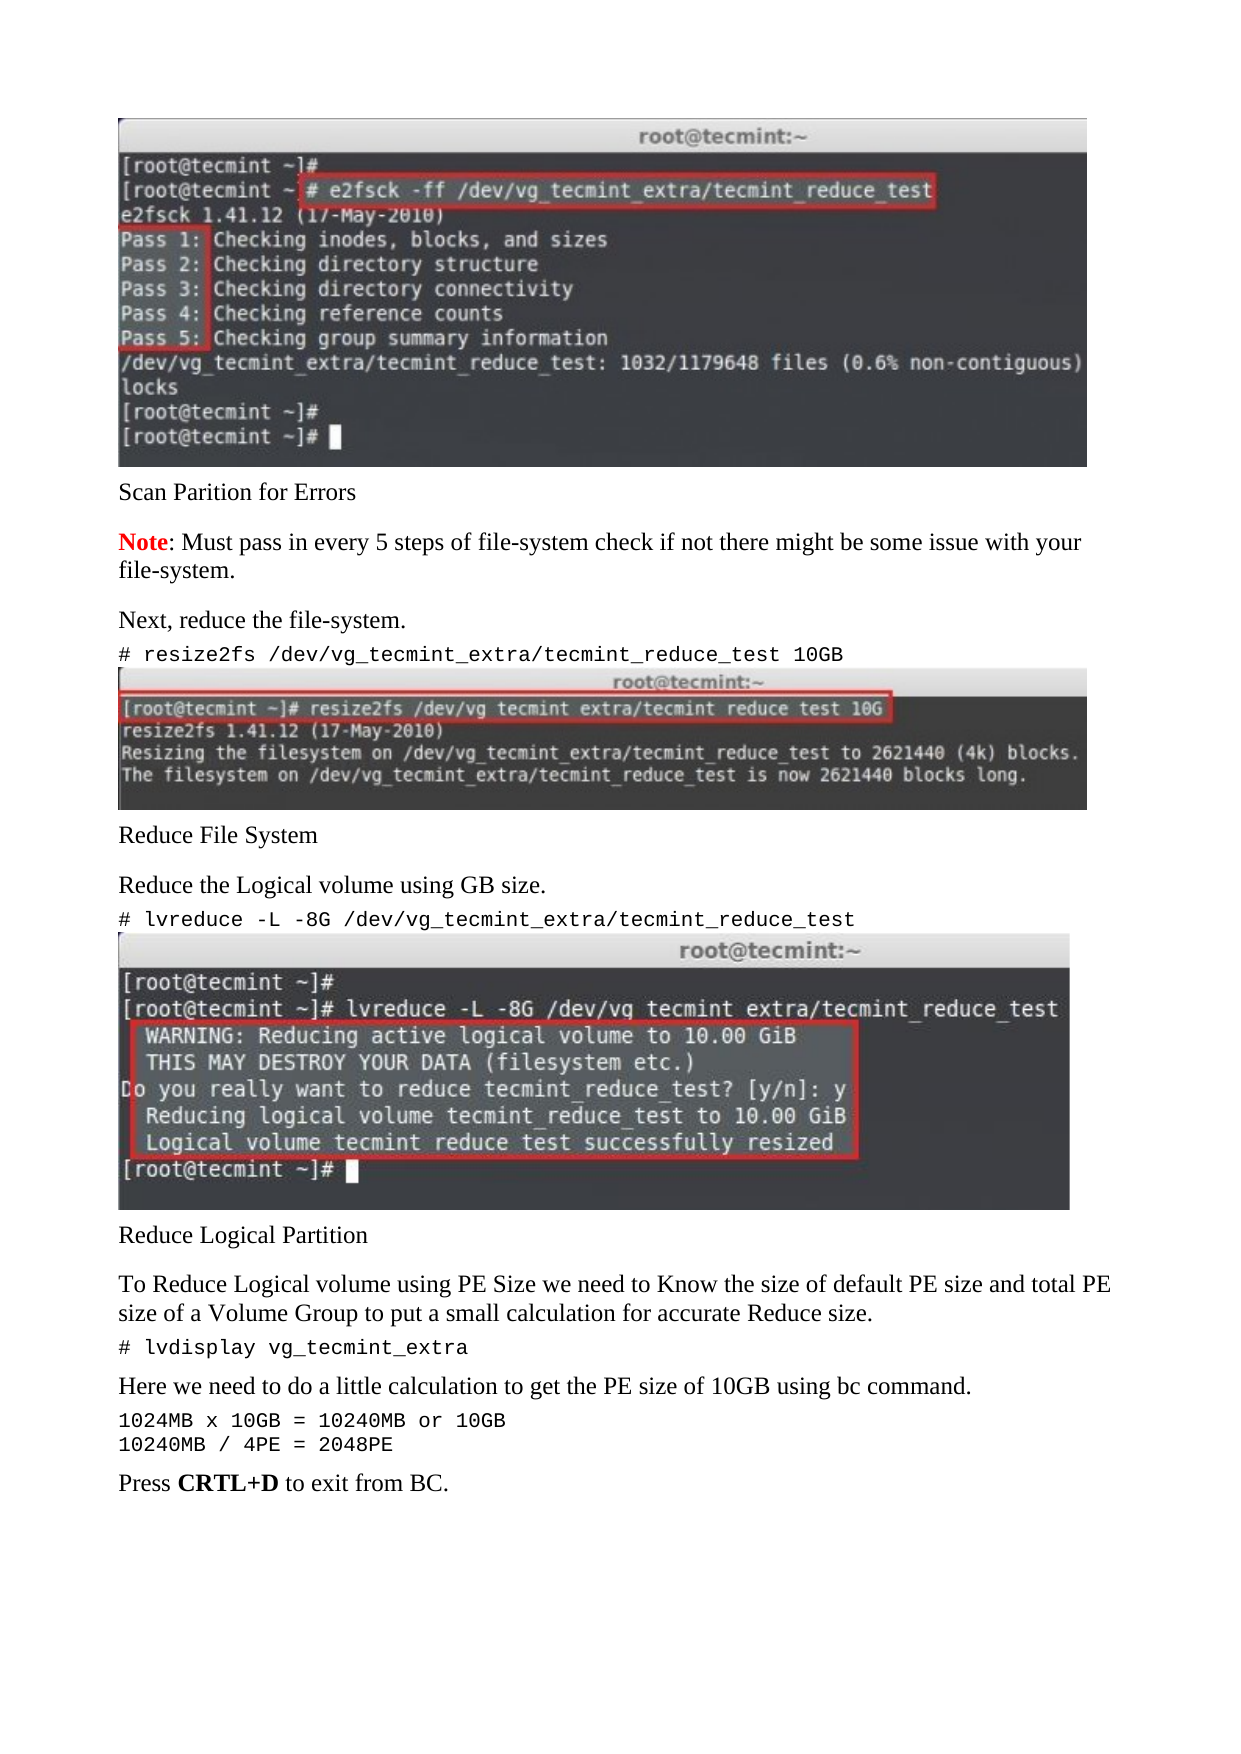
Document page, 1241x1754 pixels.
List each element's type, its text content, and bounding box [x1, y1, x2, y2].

text # lvreduce -L -8G /dev/vg_tecmint_extra/tecmint_reduce_test [118, 909, 1122, 933]
text Scan Parition for Errors [118, 477, 1122, 506]
text Next, reduce the file-system. [118, 605, 1122, 634]
text Press CRTL+D to exit from BC. [118, 1468, 1122, 1497]
text Reduce the Logical volume using GB size. [118, 870, 1122, 899]
text 10240MB / 4PE = 2048PE [118, 1434, 1122, 1458]
text Reduce File System [118, 820, 1122, 849]
text 1024MB x 10GB = 10240MB or 10GB [118, 1410, 1122, 1434]
text Here we need to do a little calculation to get the PE size of 10GB using bc command. [118, 1371, 1122, 1400]
text # lvdisplay vg_tecmint_extra [118, 1337, 1122, 1361]
text Reduce Logical Partition [118, 1220, 1122, 1248]
text To Reduce Logical volume using PE Size we need to Know the size of default PE size and total PE size of a Volume Group to put a small calculation for accurate Reduce size. [118, 1269, 1122, 1327]
text Note: Must pass in every 5 steps of file-system check if not there might be some issue with your file-system. [118, 527, 1122, 584]
text # resize2fs /dev/vg_tecmint_extra/tecmint_reduce_test 10GB [118, 644, 1122, 668]
